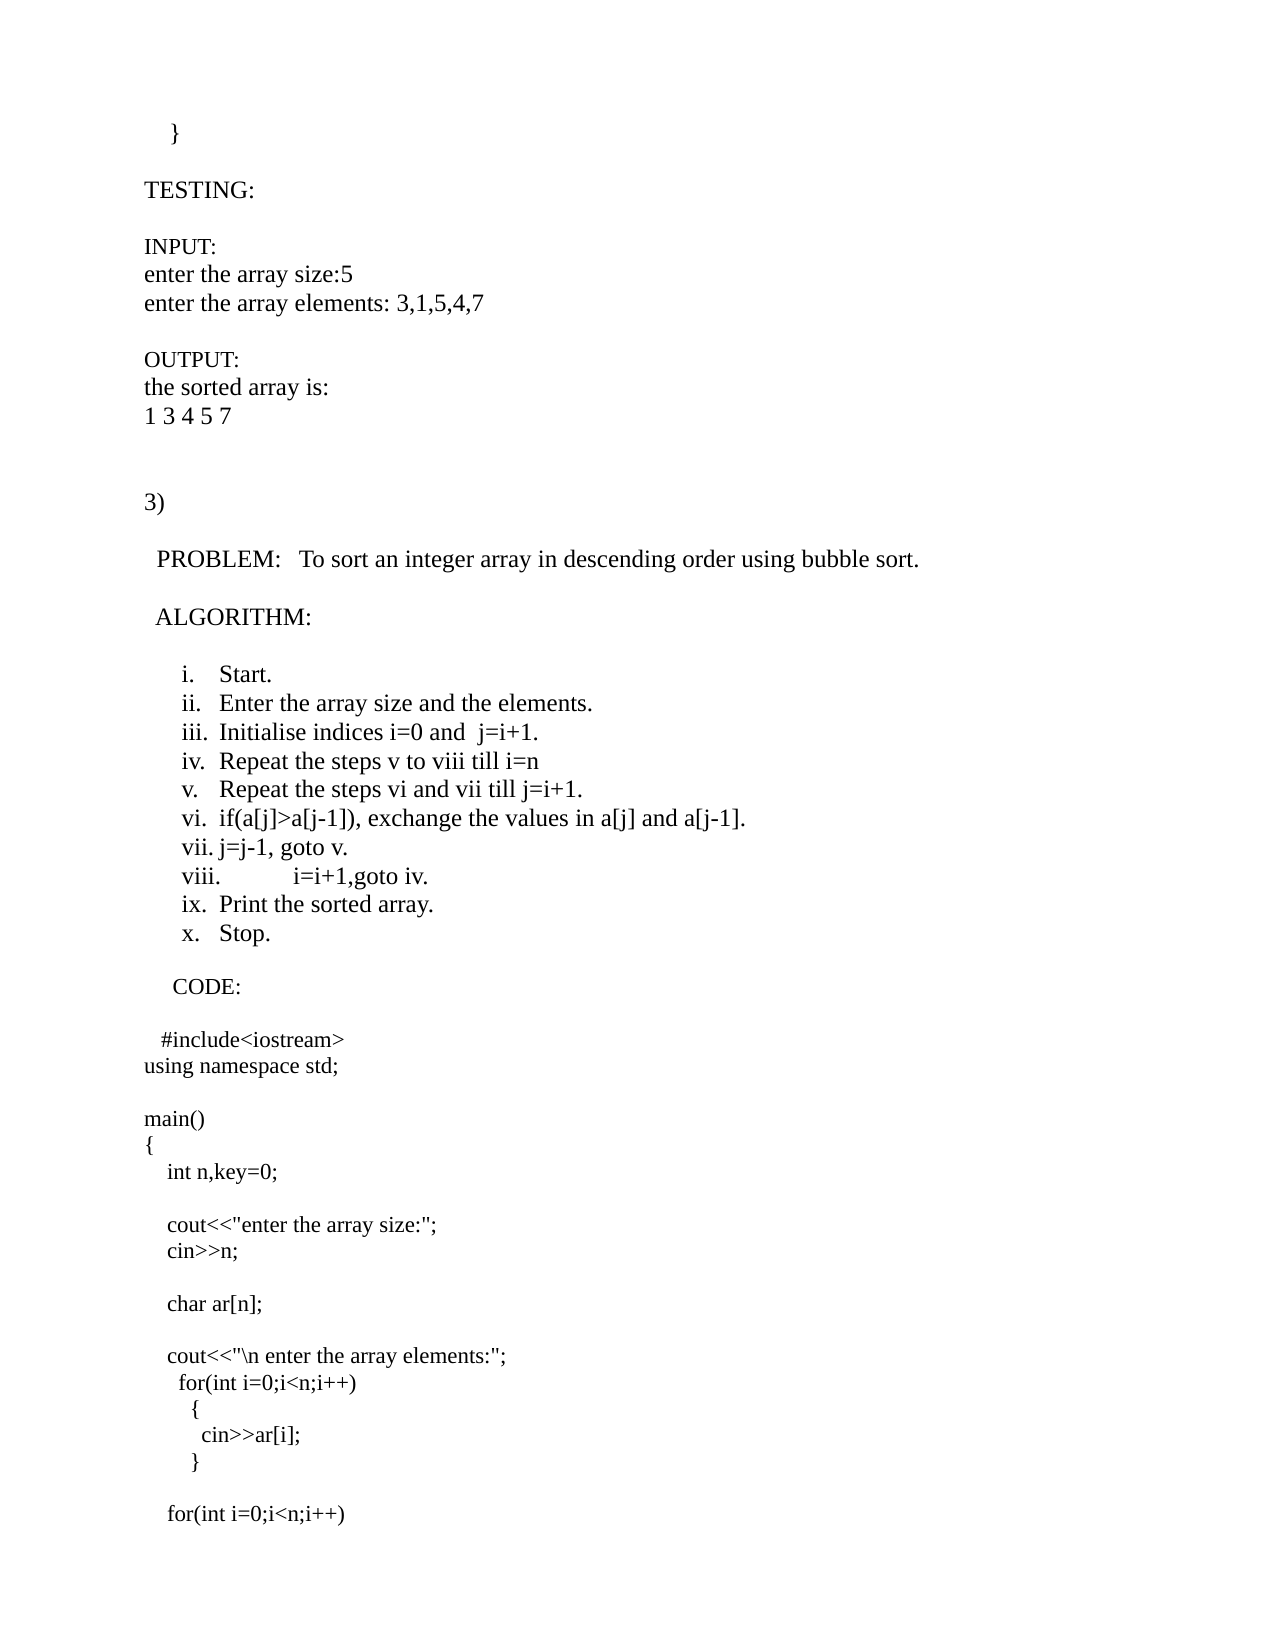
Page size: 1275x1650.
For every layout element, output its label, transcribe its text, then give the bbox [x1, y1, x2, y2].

list Repeat the steps v to viii till i=n [181, 746, 1157, 774]
text } [144, 1448, 1157, 1474]
text INPUT: [144, 233, 1157, 259]
text int n,key=0; [144, 1158, 1157, 1184]
text cin>>n; [144, 1237, 1157, 1263]
text ALGORITHM: [144, 602, 1157, 631]
text cout<<"enter the array size:"; [144, 1211, 1157, 1237]
text PROBLEM: To sort an integer array in descending order using bubble sort. [144, 544, 1157, 573]
text for(int i=0;i<n;i++) [144, 1369, 1157, 1395]
text char ar[n]; [144, 1290, 1157, 1316]
text { [144, 1395, 1157, 1421]
text } [144, 118, 1157, 147]
text the sorted array is: [144, 372, 1157, 401]
text #include<iostream> [144, 1026, 1157, 1052]
list Enter the array size and the elements. [181, 688, 1157, 717]
text CODE: [144, 973, 1157, 1000]
text using namespace std; [144, 1052, 1157, 1079]
text cout<<"\n enter the array elements:"; [144, 1342, 1157, 1369]
list if(a[j]>a[j-1]), exchange the values in a[j] and a[j-1]. [181, 803, 1157, 832]
text main() [144, 1105, 1157, 1132]
text { [144, 1132, 1157, 1158]
list i=i+1,goto iv. [181, 861, 1157, 889]
list Print the sorted array. [181, 889, 1157, 918]
text enter the array elements: 3,1,5,4,7 [144, 288, 1157, 317]
text 1 3 4 5 7 [144, 401, 1157, 429]
list Start. [181, 659, 1157, 688]
text OUTPUT: [144, 346, 1157, 372]
list Stop. [181, 918, 1157, 947]
text for(int i=0;i<n;i++) [144, 1501, 1157, 1527]
text enter the array size:5 [144, 259, 1157, 288]
text TESTING: [144, 176, 1157, 204]
text cin>>ar[i]; [144, 1421, 1157, 1448]
text 3) [144, 487, 1157, 516]
list Initialise indices i=0 and j=i+1. [181, 717, 1157, 746]
list j=j-1, goto v. [181, 832, 1157, 861]
list Repeat the steps vi and vii till j=i+1. [181, 774, 1157, 803]
